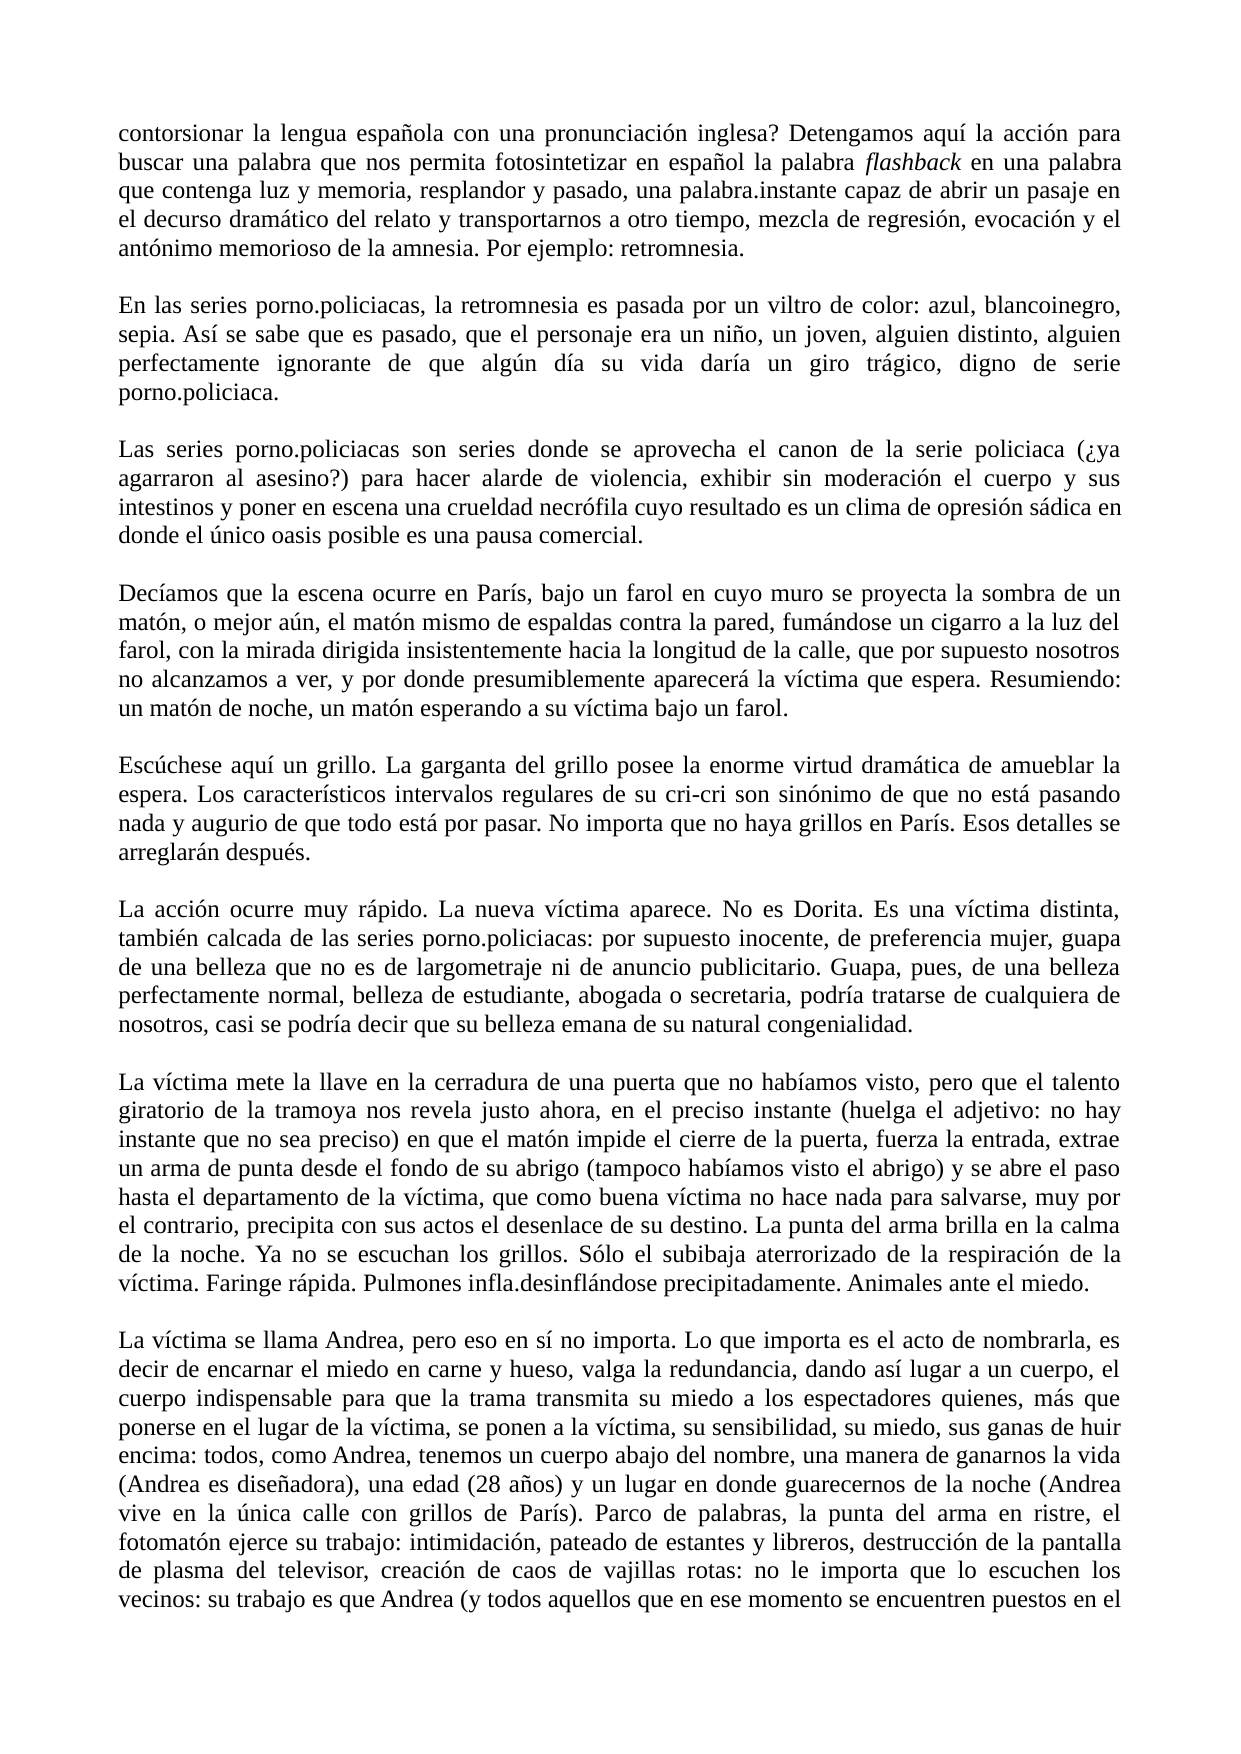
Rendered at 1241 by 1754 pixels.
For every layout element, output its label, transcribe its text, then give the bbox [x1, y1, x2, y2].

text En las series porno.policiacas, la retromnesia es pasada por un viltro de color: azul, blancoinegro, sepia. Así se sabe que es pasado, que el personaje era un niño, un joven, alguien distinto, alguien perfectamente ignorante de que algún día su vida daría un giro trágico, digno de serie porno.policiaca. [118, 291, 1122, 406]
text Escúchese aquí un grillo. La garganta del grillo posee la enorme virtud dramática de amueblar la espera. Los característicos intervalos regulares de su cri-cri son sinónimo de que no está pasando nada y augurio de que todo está por pasar. No importa que no haya grillos en París. Esos detalles se arreglarán después. [118, 751, 1122, 866]
text La víctima mete la llave en la cerradura de una puerta que no habíamos visto, pero que el talento giratorio de la tramoya nos revela justo ahora, en el preciso instante (huelga el adjetivo: no hay instante que no sea preciso) en que el matón impide el cierre de la puerta, fuerza la entrada, extrae un arma de punta desde el fondo de su abrigo (tampoco habíamos visto el abrigo) y se abre el paso hasta el departamento de la víctima, que como buena víctima no hace nada para salvarse, muy por el contrario, precipita con sus actos el desenlace de su destino. La punta del arma brilla en la calma de la noche. Ya no se escuchan los grillos. Sólo el subibaja aterrorizado de la respiración de la víctima. Faringe rápida. Pulmones infla.desinflándose precipitadamente. Animales ante el miedo. [118, 1067, 1122, 1297]
text contorsionar la lengua española con una pronunciación inglesa? Detengamos aquí la acción para buscar una palabra que nos permita fotosintetizar en español la palabra flashback en una palabra que contenga luz y memoria, resplandor y pasado, una palabra.instante capaz de abrir un pasaje en el decurso dramático del relato y transportarnos a otro tiempo, mezcla de regresión, evocación y el antónimo memorioso de la amnesia. Por ejemplo: retromnesia. [118, 118, 1122, 262]
text La víctima se llama Andrea, pero eso en sí no importa. Lo que importa es el acto de nombrarla, es decir de encarnar el miedo en carne y hueso, valga la redundancia, dando así lugar a un cuerpo, el cuerpo indispensable para que la trama transmita su miedo a los espectadores quienes, más que ponerse en el lugar de la víctima, se ponen a la víctima, su sensibilidad, su miedo, sus ganas de huir encima: todos, como Andrea, tenemos un cuerpo abajo del nombre, una manera de ganarnos la vida (Andrea es diseñadora), una edad (28 años) y un lugar en donde guarecernos de la noche (Andrea vive en la única calle con grillos de París). Parco de palabras, la punta del arma en ristre, el fotomatón ejerce su trabajo: intimidación, pateado de estantes y libreros, destrucción de la pantalla de plasma del televisor, creación de caos de vajillas rotas: no le importa que lo escuchen los vecinos: su trabajo es que Andrea (y todos aquellos que en ese momento se encuentren puestos en el [118, 1326, 1122, 1613]
text Las series porno.policiacas son series donde se aprovecha el canon de la serie policiaca (¿ya agarraron al asesino?) para hacer alarde de violencia, exhibir sin moderación el cuerpo y sus intestinos y poner en escena una crueldad necrófila cuyo resultado es un clima de opresión sádica en donde el único oasis posible es una pausa comercial. [118, 434, 1122, 549]
text Decíamos que la escena ocurre en París, bajo un farol en cuyo muro se proyecta la sombra de un matón, o mejor aún, el matón mismo de espaldas contra la pared, fumándose un cigarro a la luz del farol, con la mirada dirigida insistentemente hacia la longitud de la calle, que por supuesto nosotros no alcanzamos a ver, y por donde presumiblemente aparecerá la víctima que espera. Resumiendo: un matón de noche, un matón esperando a su víctima bajo un farol. [118, 578, 1122, 722]
text La acción ocurre muy rápido. La nueva víctima aparece. No es Dorita. Es una víctima distinta, también calcada de las series porno.policiacas: por supuesto inocente, de preferencia mujer, guapa de una belleza que no es de largometraje ni de anuncio publicitario. Guapa, pues, de una belleza perfectamente normal, belleza de estudiante, abogada o secretaria, podría tratarse de cualquiera de nosotros, casi se podría decir que su belleza emana de su natural congenialidad. [118, 894, 1122, 1038]
